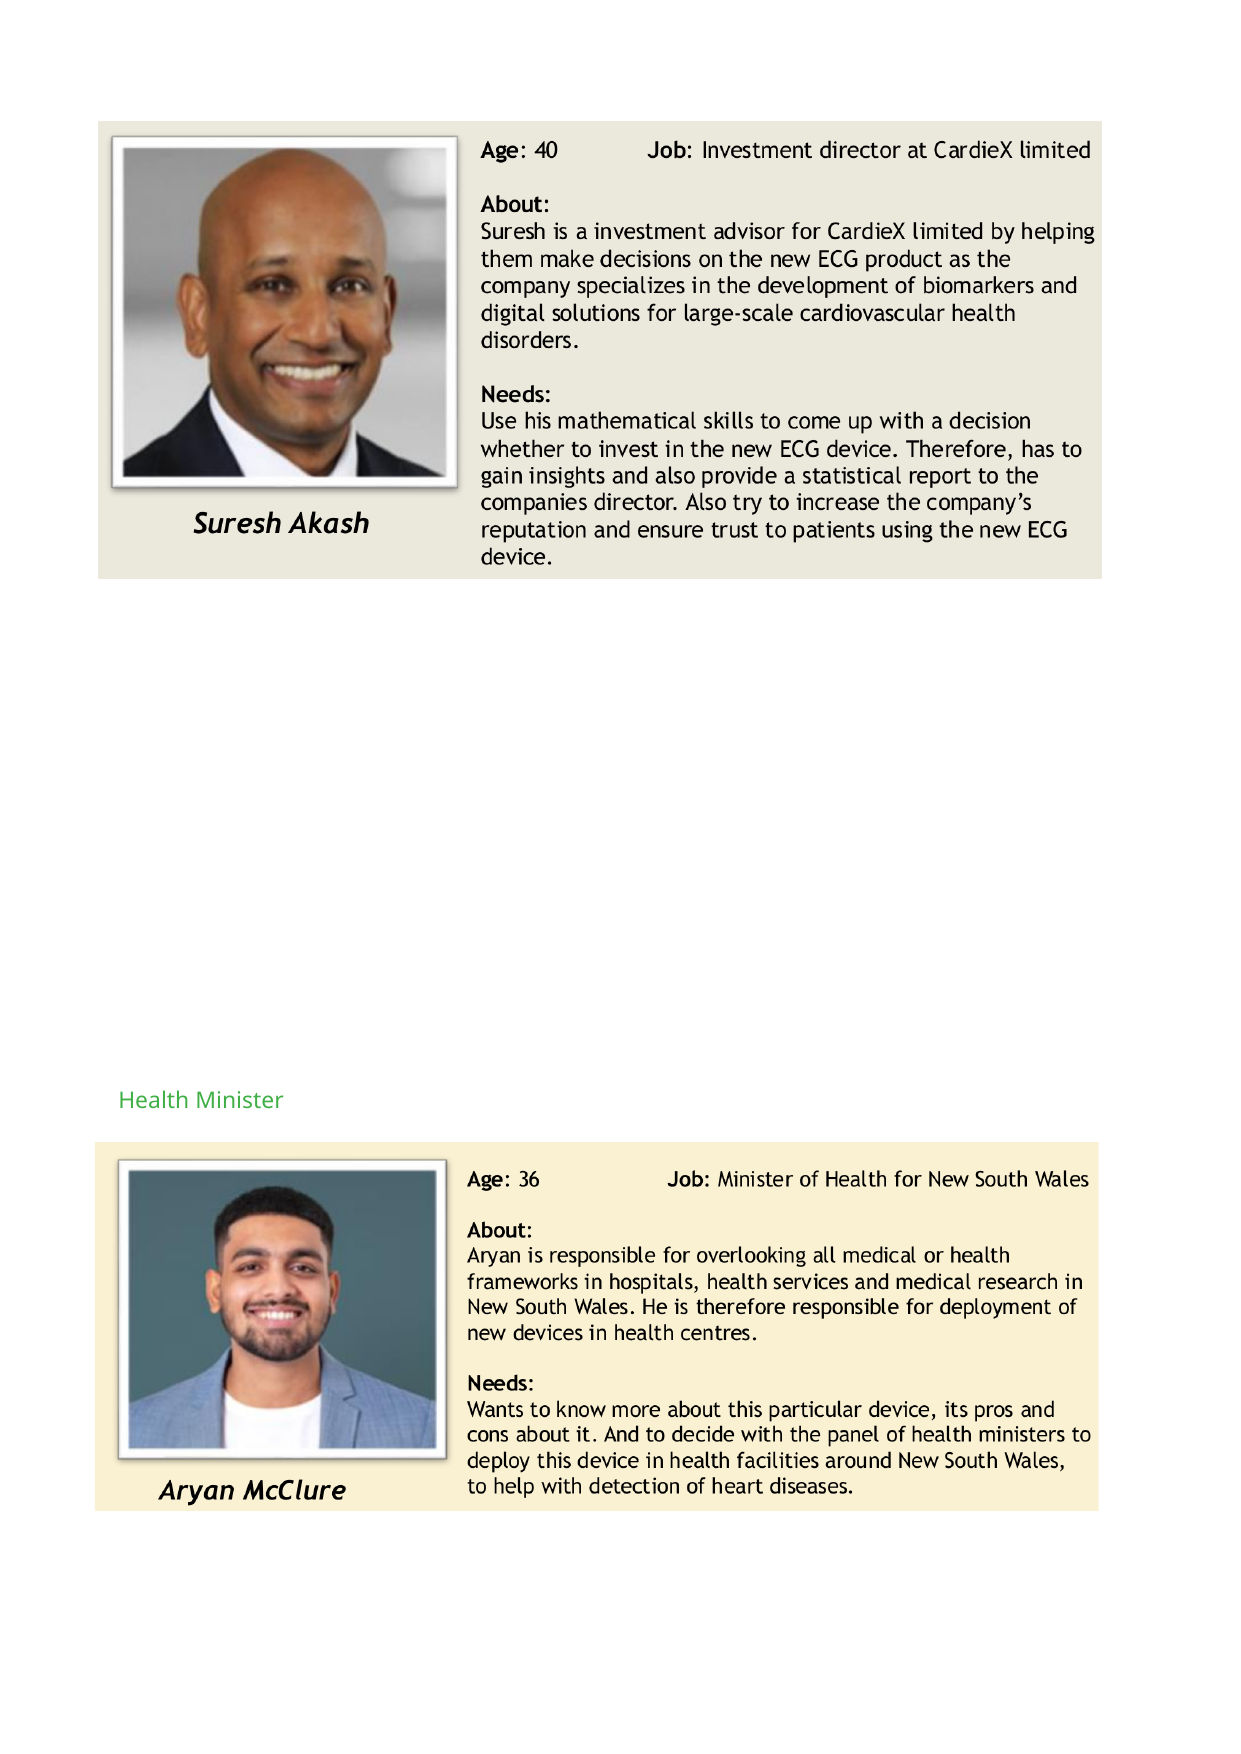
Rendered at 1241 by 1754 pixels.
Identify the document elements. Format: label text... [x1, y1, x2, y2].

table_cell [118, 118, 1122, 610]
picture [98, 121, 1102, 579]
table_cell [118, 1126, 1122, 1542]
picture [94, 1142, 1099, 1511]
table_header Health Minister [118, 1084, 1122, 1126]
